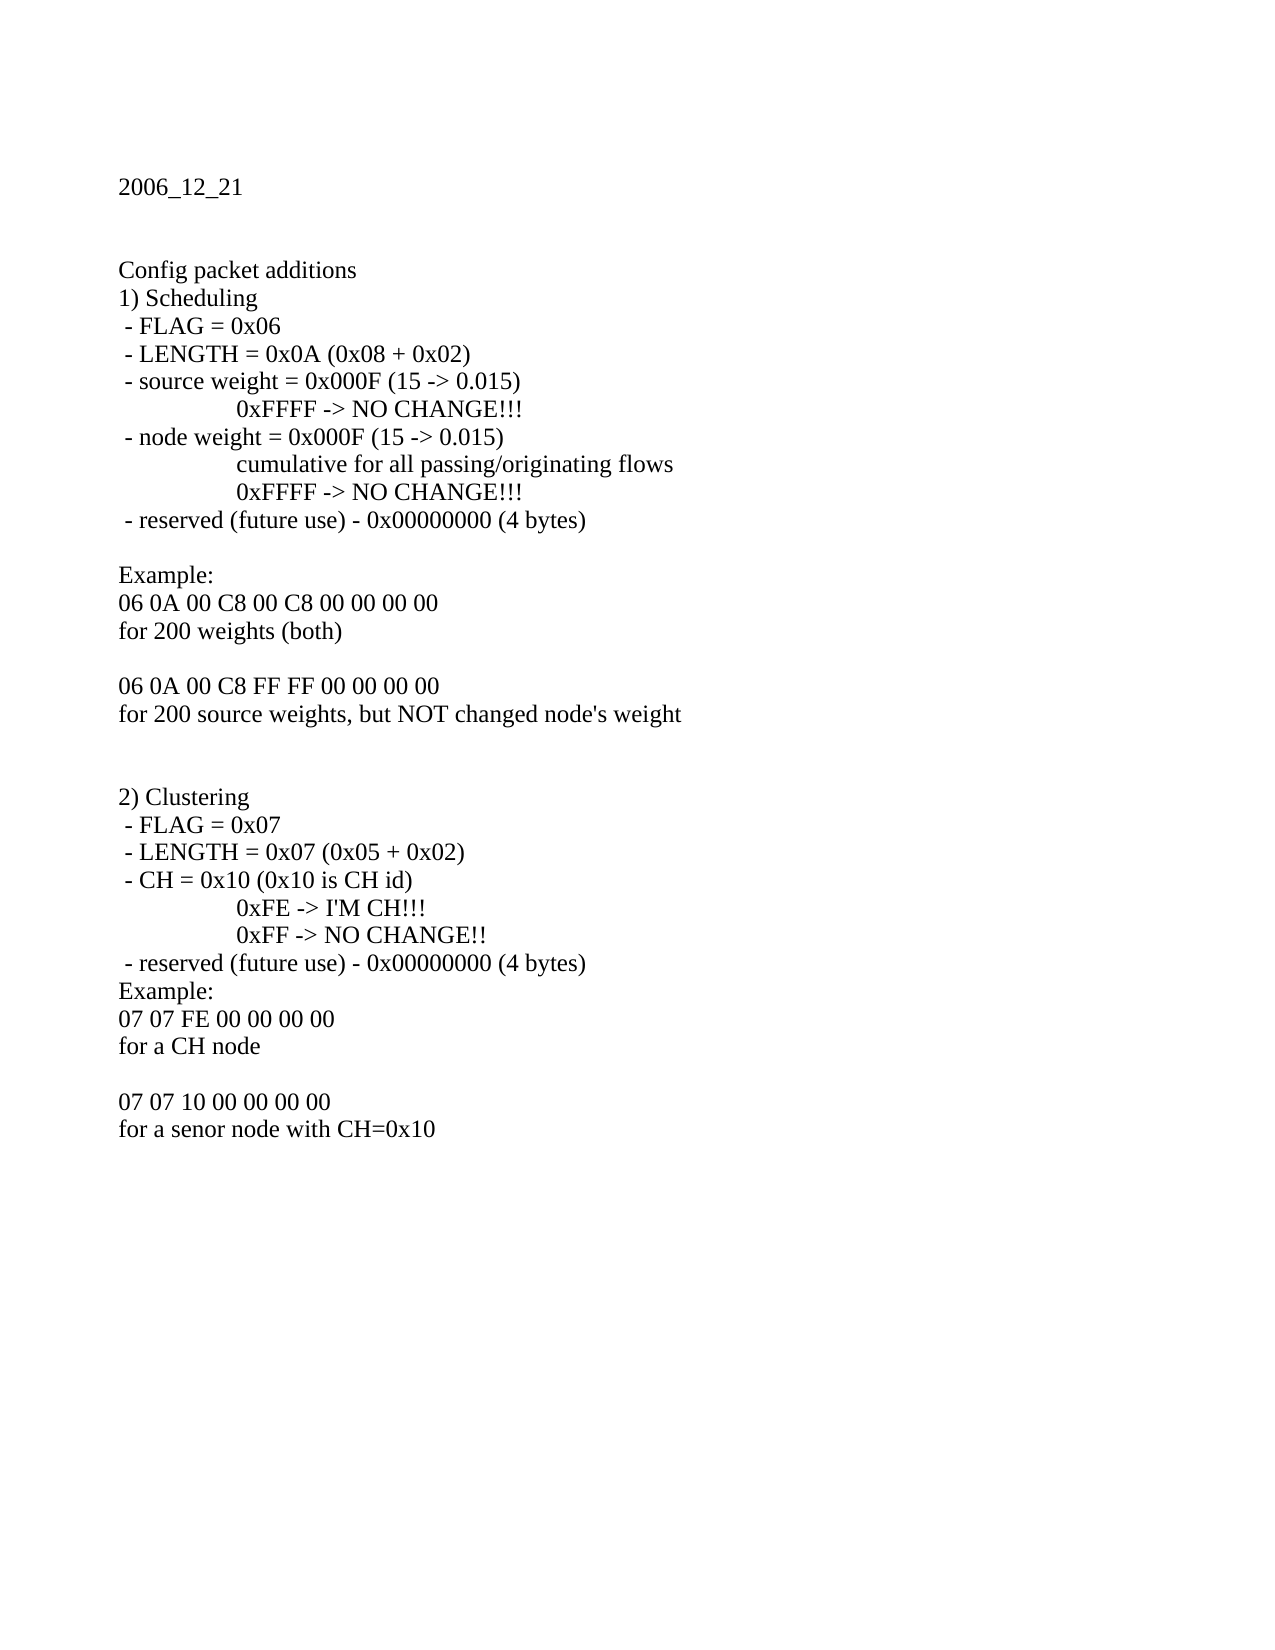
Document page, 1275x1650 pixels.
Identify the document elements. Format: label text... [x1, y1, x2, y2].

text - LENGTH = 0x07 (0x05 + 0x02) [118, 838, 1157, 866]
text for a CH node [118, 1032, 1157, 1060]
text 2) Clustering [118, 783, 1157, 811]
text 0xFE -> I'M CH!!! [118, 894, 1157, 922]
text - FLAG = 0x07 [118, 811, 1157, 838]
text 0xFFFF -> NO CHANGE!!! [118, 478, 1157, 506]
text 0xFF -> NO CHANGE!! [118, 922, 1157, 949]
text 1) Scheduling [118, 284, 1157, 312]
text Config packet additions [118, 257, 1157, 284]
text - source weight = 0x000F (15 -> 0.015) [118, 367, 1157, 395]
text for a senor node with CH=0x10 [118, 1116, 1157, 1143]
text Example: [118, 977, 1157, 1005]
text 07 07 FE 00 00 00 00 [118, 1005, 1157, 1032]
text 2006_12_21 [118, 173, 1157, 201]
text for 200 weights (both) [118, 617, 1157, 644]
text for 200 source weights, but NOT changed node's weight [118, 700, 1157, 728]
text - node weight = 0x000F (15 -> 0.015) [118, 423, 1157, 451]
text cumulative for all passing/originating flows [118, 451, 1157, 478]
text - reserved (future use) - 0x00000000 (4 bytes) [118, 506, 1157, 534]
text 07 07 10 00 00 00 00 [118, 1088, 1157, 1116]
text - LENGTH = 0x0A (0x08 + 0x02) [118, 340, 1157, 367]
text Example: [118, 561, 1157, 589]
text 06 0A 00 C8 FF FF 00 00 00 00 [118, 672, 1157, 700]
text 0xFFFF -> NO CHANGE!!! [118, 395, 1157, 423]
text - FLAG = 0x06 [118, 312, 1157, 340]
text - reserved (future use) - 0x00000000 (4 bytes) [118, 949, 1157, 977]
text - CH = 0x10 (0x10 is CH id) [118, 866, 1157, 894]
text 06 0A 00 C8 00 C8 00 00 00 00 [118, 589, 1157, 617]
